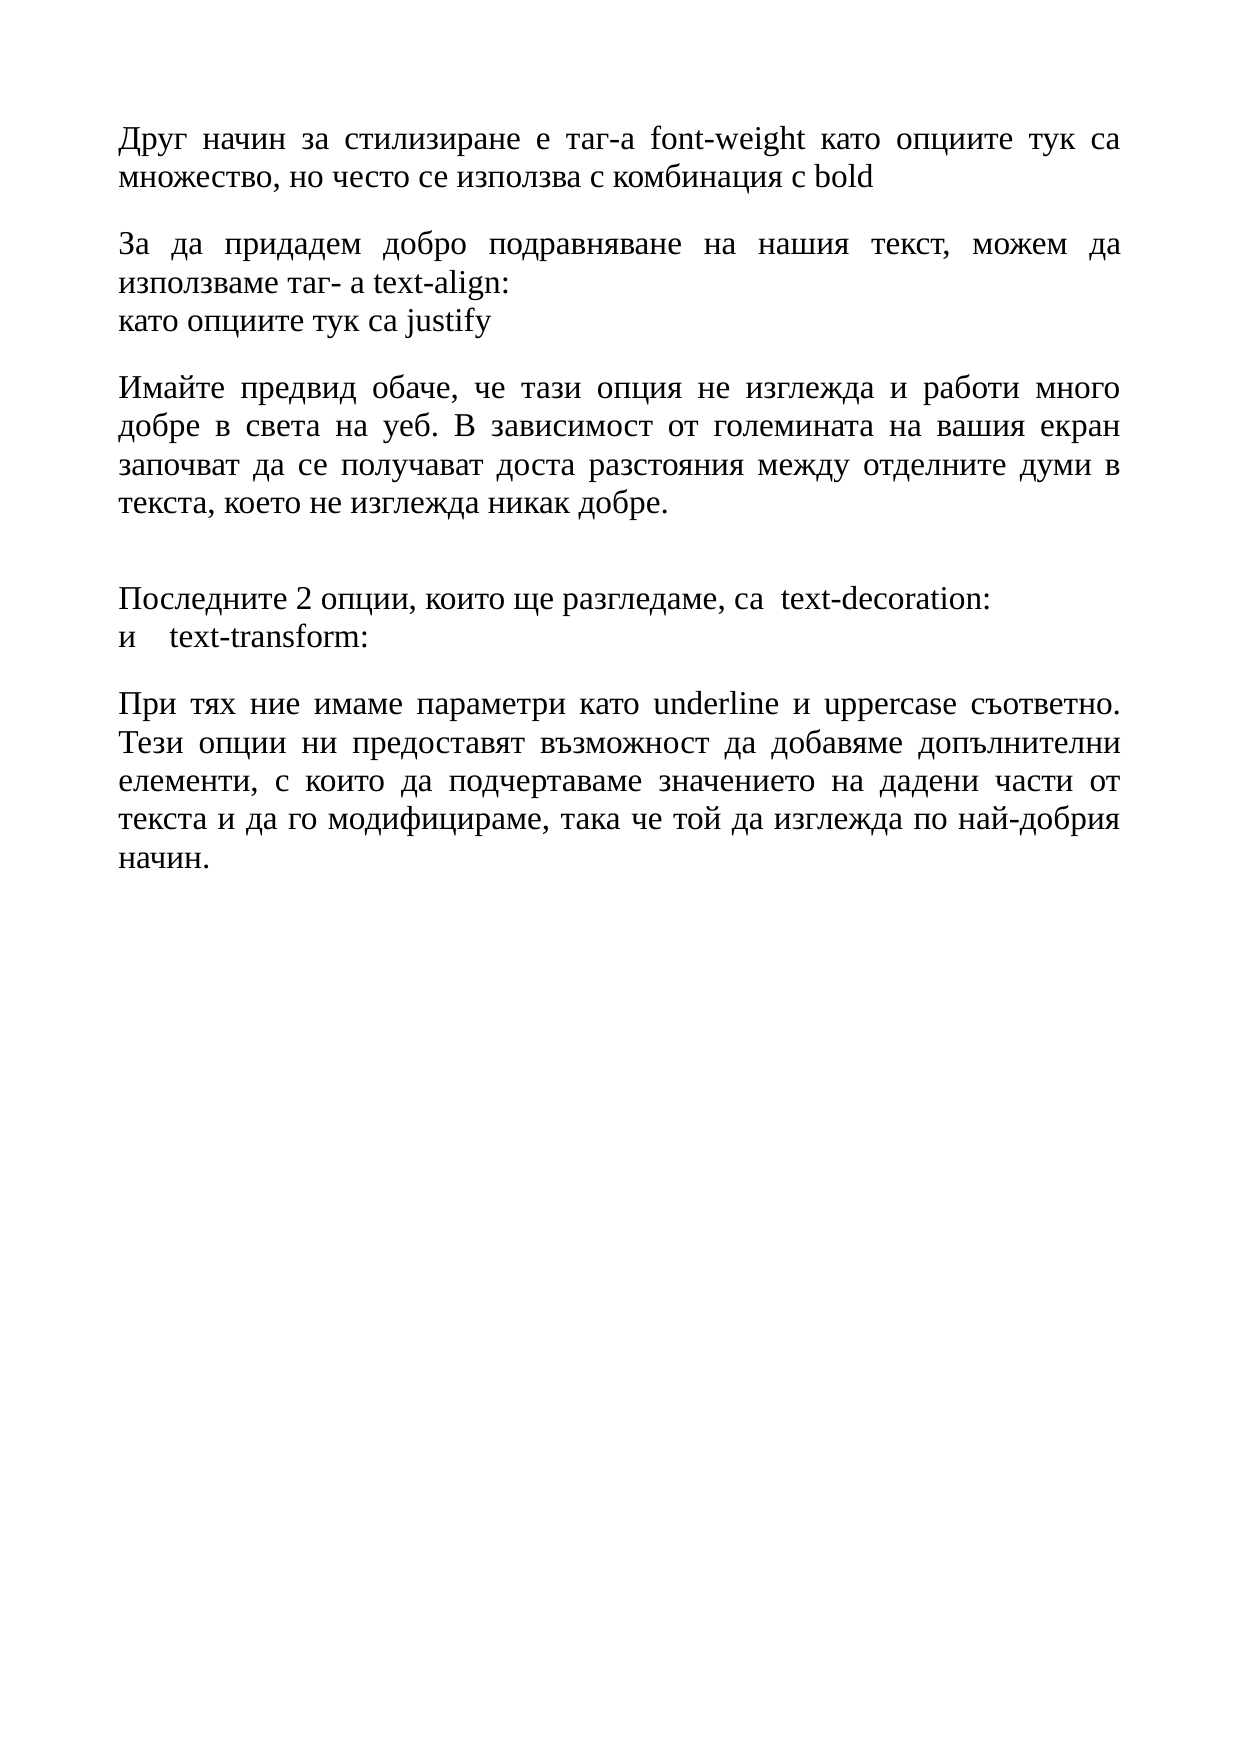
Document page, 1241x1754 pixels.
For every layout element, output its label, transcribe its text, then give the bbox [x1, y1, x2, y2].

text За да придадем добро подравняване на нашия текст, можем да използваме таг- а text-align: [118, 223, 1122, 300]
text Имайте предвид обаче, че тази опция не изглежда и работи много добре в света на уеб. В зависимост от големината на вашия екран започват да се получават доста разстояния между отделните думи в текста, което не изглежда никак добре. [118, 367, 1122, 521]
text При тях ние имаме параметри като underline и uppercase съответно. Тези опции ни предоставят възможност да добавяме допълнителни елементи, с които да подчертаваме значението на дадени части от текста и да го модифицираме, така че той да изглежда по най-добрия начин. [118, 683, 1122, 875]
text Последните 2 опции, които ще разгледаме, са text-decoration: [118, 578, 1122, 616]
text като опциите тук са justify [118, 300, 1122, 338]
text Друг начин за стилизиране е таг-а font-weight като опциите тук са множество, но често се използва с комбинация с bold [118, 118, 1122, 195]
text и text-transform: [118, 616, 1122, 655]
